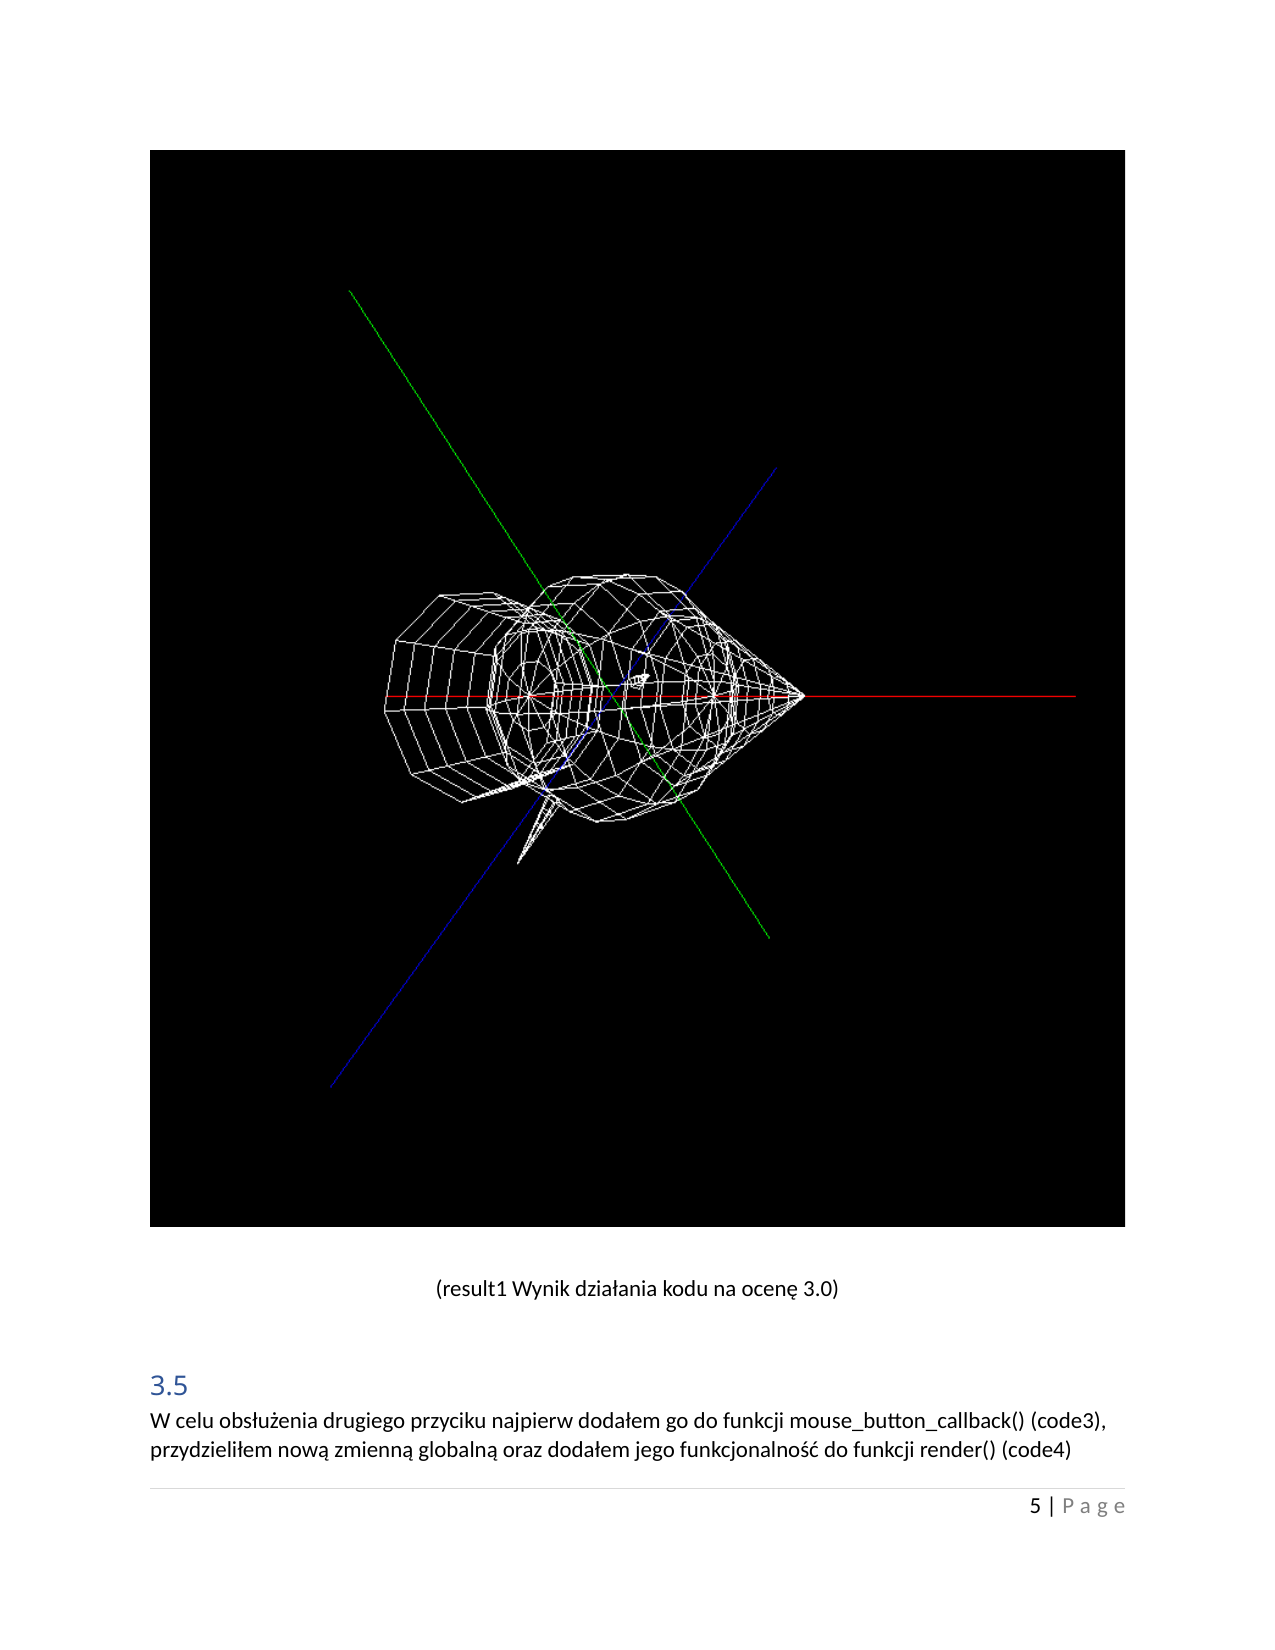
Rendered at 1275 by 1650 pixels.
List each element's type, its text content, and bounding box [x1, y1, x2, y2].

picture [150, 150, 1125, 1227]
subtitle 3.5 [150, 1367, 1125, 1404]
text (result1 Wynik działania kodu na ocenę 3.0) [150, 1274, 1125, 1302]
text W celu obsłużenia drugiego przyciku najpierw dodałem go do funkcji mouse_button_callback() (code3), przydzieliłem nową zmienną globalną oraz dodałem jego funkcjonalność do funkcji render() (code4) [150, 1406, 1125, 1464]
